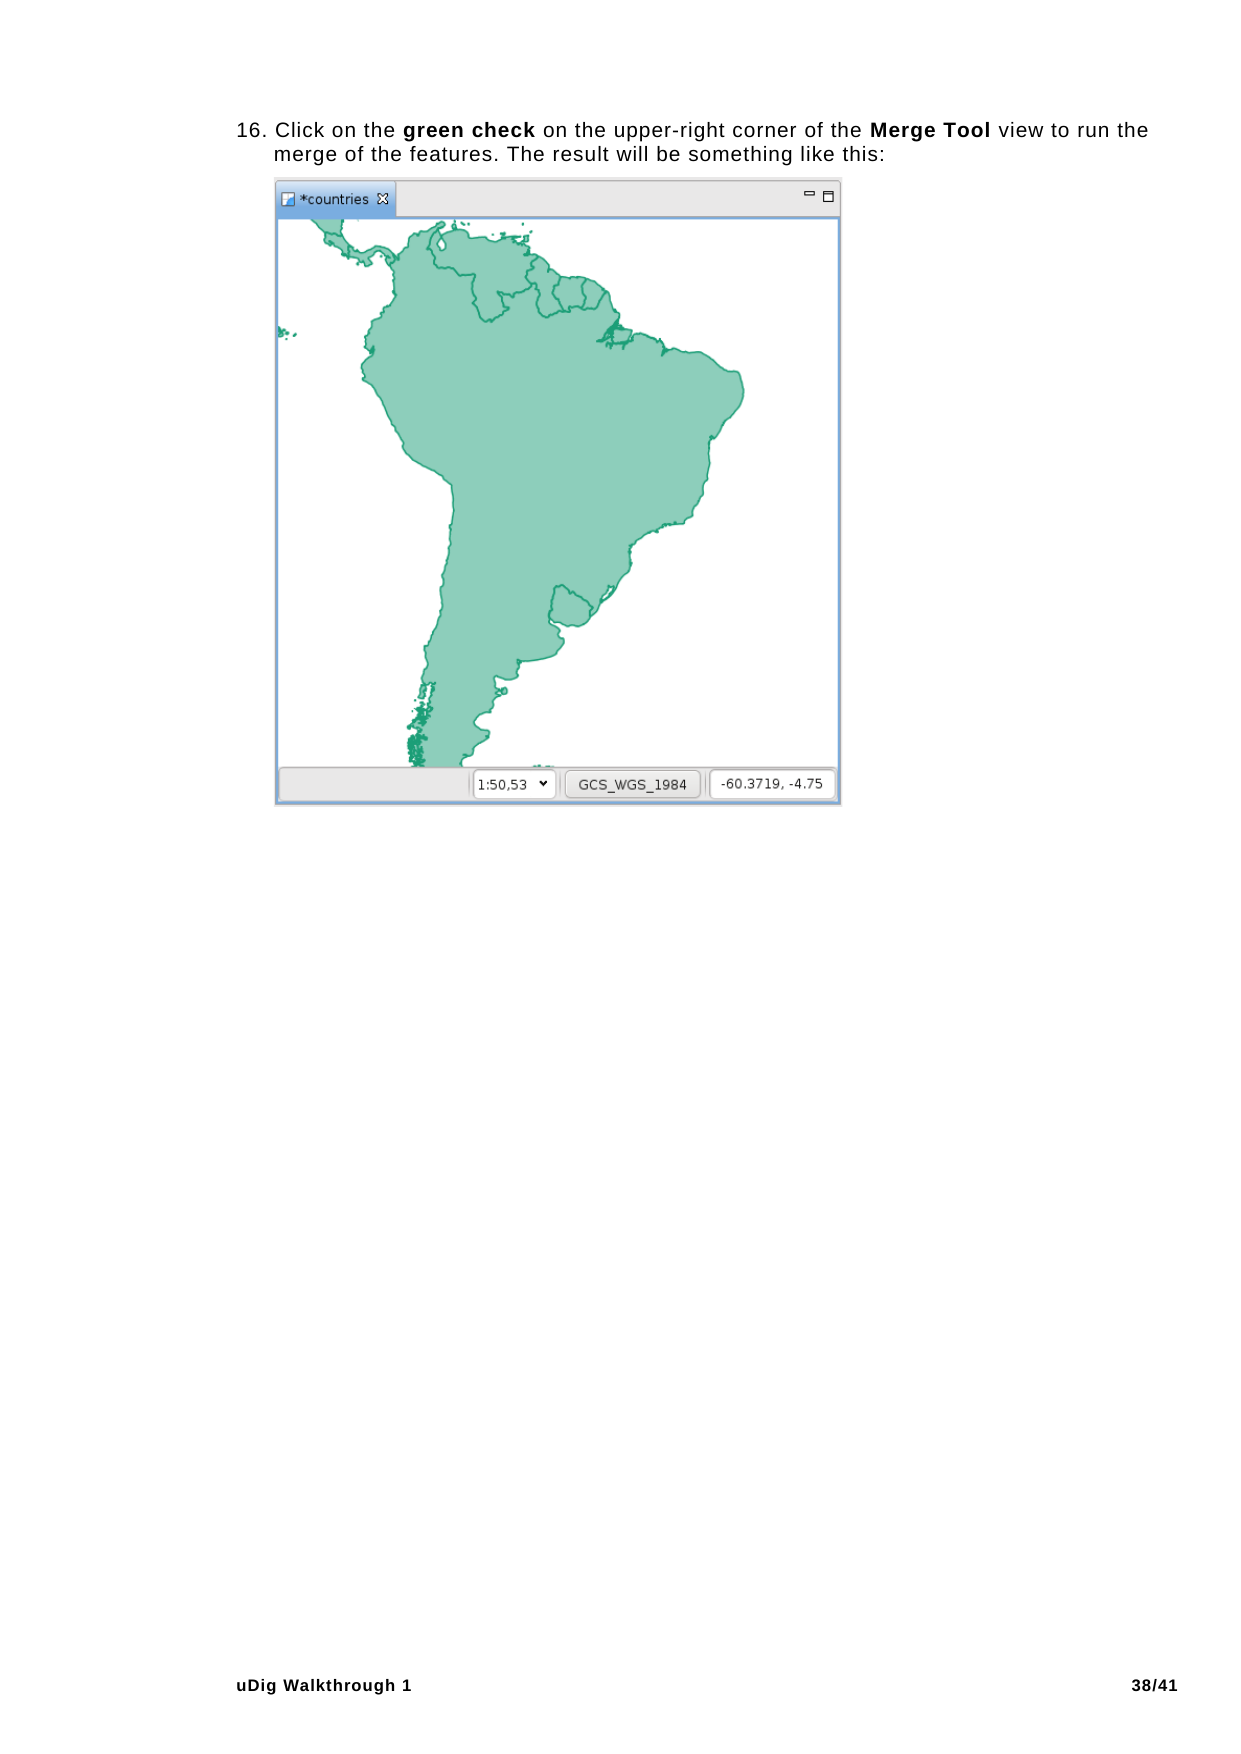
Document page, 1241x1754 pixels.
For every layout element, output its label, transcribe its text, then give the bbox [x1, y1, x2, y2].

list Click on the green check on the upper-right corner of the Merge Tool view to run the merge of the features. The result will be something like this: [236, 118, 1181, 818]
picture [273, 177, 843, 807]
